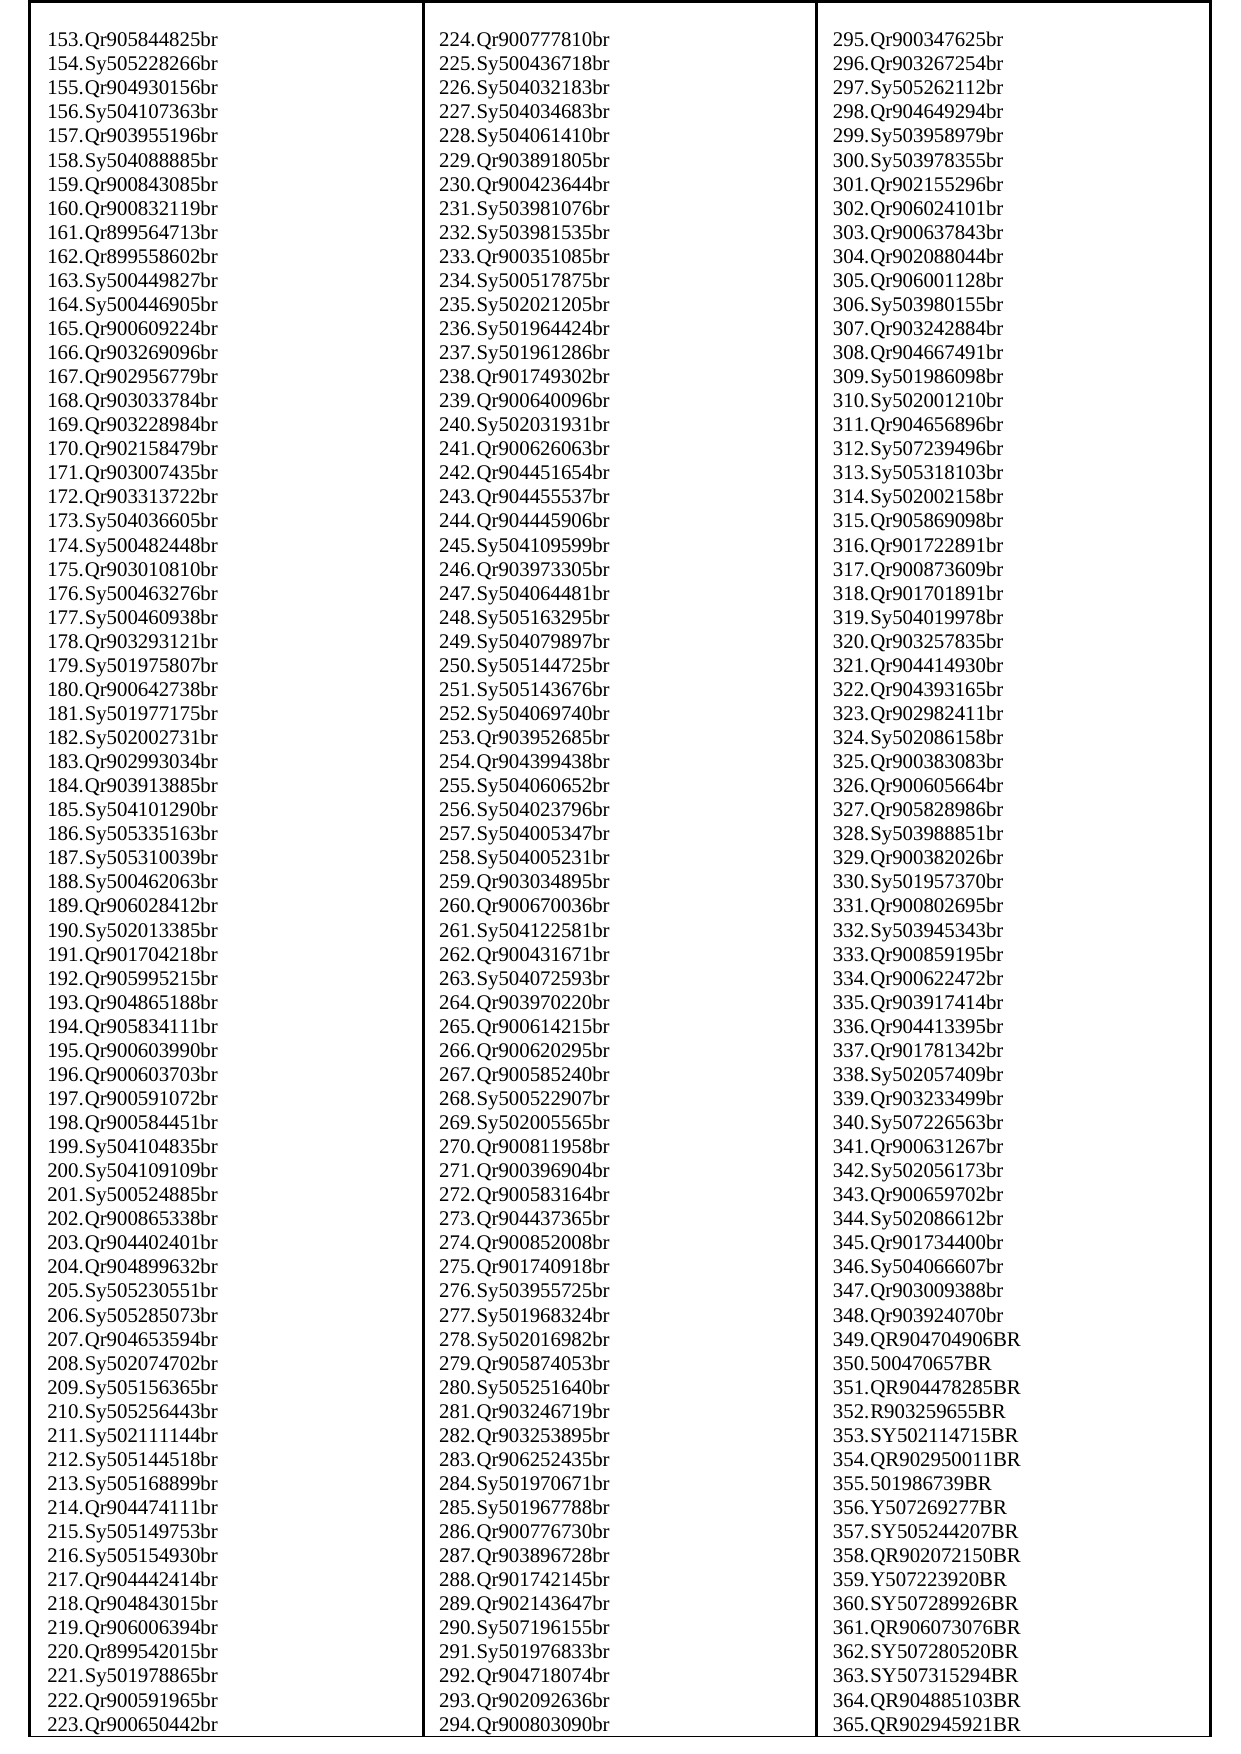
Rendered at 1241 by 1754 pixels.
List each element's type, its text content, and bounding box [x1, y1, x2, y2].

table_cell QR905901195BR SY507196053BR SY505328406BR QR905892030BR SY505195449BR SY505284033BR SY505288225BR QR899561195BR QR899518767BR SY500477417BR QR900380453BR QR900394934BR QR900393871BR SY500457868BR QR899541978BR QR900383945BR SY500452185BR QR899526825BR QR899575384BR QR900390756BR QR899530272BR SY500449362BR QR899565271BR SY500478956BR SY500474353BR QR899568763BR QR905822657BR QR902956751BR SY507190736BR QR904662653BR QR900783497BR SY504121878BR QR901778119BR Qr902970245br Qr905994630br Sy503938886br Sy507205930br Qr905989379br Qr905896028br Sy502141614br Sy502144981br Sy502087706br Qr902966569br Qr902951533br Qr905886961br Qr905876213br Qr902167935br Sy502153970br Qr903023889br Qr902988927br Qr900826776br Qr900777810br Sy500436718br Sy504032183br Sy504034683br Sy504061410br Qr903891805br Qr900423644br Sy503981076br Sy503981535br Qr900351085br Sy500517875br Sy502021205br Sy501964424br Sy501961286br Qr901749302br Qr900640096br Sy502031931br Qr900626063br Qr904451654br Qr904455537br Qr904445906br Sy504109599br Qr903973305br Sy504064481br Sy505163295br Sy504079897br Sy505144725br Sy505143676br Sy504069740br Qr903952685br Qr904399438br Sy504060652br Sy504023796br Sy504005347br Sy504005231br Qr903034895br Qr900670036br Sy504122581br Qr900431671br Sy504072593br Qr903970220br Qr900614215br Qr900620295br Qr900585240br Sy500522907br Sy502005565br Qr900811958br Qr900396904br Qr900583164br Qr904437365br Qr900852008br Qr901740918br Sy503955725br Sy501968324br Sy502016982br Qr905874053br Sy505251640br Qr903246719br Qr903253895br Qr906252435br Sy501970671br Sy501967788br Qr900776730br Qr903896728br Qr901742145br Qr902143647br Sy507196155br Sy501976833br Qr904718074br Qr902092636br Qr900803090br SY507336966BR QR899550095BR SY500514667BR QR905904285BR SY502096711BR QR899566515BR QR904871435BR QR900674965BR QR904704279BR SY500508701BR QR900357605BR QR899565237BR QR903230943BR SY504043711BR QR903971790BR QR900597835BR QR900823148BR QR900873419BR QR900805348BR QR900399809BR QR900580675BR SY507323242BR QR906439452BR QR905863869BR QR901756294BR SY502144669BR QR904478422BR QR906009413BR QR906015643BR QR904415379BR QR903307069BR QR902984925BR SY503932353BR QR902117474BR QR901793345BR QR904650712BR QR904408656BR SY504105725BR SY504049705BR QR903224568BR SY503970484BR QR906050035BR [425, 3, 815, 1736]
table_cell SY503980535BR SY507210546BR QR903901621BR SY504037424BR QR903271642BR SY507211008BR SY505204905BR QR904914958BR SY505281709BR SY504114863BR SY504089245BR SY504067899BR QR904905854BR QR903270770BR SY503992683BR SY503991060BR QR904887308BR QR904711133BR QR904727323BR SY507194525BR SY505227455BR SY505303041BR SY505290541BR SY505310524BR QR905869915BR SY505223065BR QR905856925BR SY505307879BR QR905868910BR QR905978464BR QR900344725BR SY500469910BR QR899568335BR QR900337628BR SY500501439BR SY500479347BR SY505258400BR QR904895423BR QR905994731BR SY504034459BR SY504027285BR QR904402106BR SY504025457BR QR904449681BR QR904667681BR QR905987316BR SY505321650BR SY505322403BR SY505199471BR QR905876655BR QR905883801BR Qr905844825br Sy505228266br Qr904930156br Sy504107363br Qr903955196br Sy504088885br Qr900843085br Qr900832119br Qr899564713br Qr899558602br Sy500449827br Sy500446905br Qr900609224br Qr903269096br Qr902956779br Qr903033784br Qr903228984br Qr902158479br Qr903007435br Qr903313722br Sy504036605br Sy500482448br Qr903010810br Sy500463276br Sy500460938br Qr903293121br Sy501975807br Qr900642738br Sy501977175br Sy502002731br Qr902993034br Qr903913885br Sy504101290br Sy505335163br Sy505310039br Sy500462063br Qr906028412br Sy502013385br Qr901704218br Qr905995215br Qr904865188br Qr905834111br Qr900603990br Qr900603703br Qr900591072br Qr900584451br Sy504104835br Sy504109109br Sy500524885br Qr900865338br Qr904402401br Qr904899632br Sy505230551br Sy505285073br Qr904653594br Sy502074702br Sy505156365br Sy505256443br Sy502111144br Sy505144518br Sy505168899br Qr904474111br Sy505149753br Sy505154930br Qr904442414br Qr904843015br Qr906006394br Qr899542015br Sy501978865br Qr900591965br Qr900650442br SY507290116BR SY507323812BR QR906445237BR QR906272372BR QR906073249BR QR906057759BR SY507249771BR QR906287385BR Y507328001BR QR906331901BR QR906263631BR QR906432675BR QR906316189BR QR906321201BR QR903282384BR SY507344582BR SY507269555BR QR900599164BR QR900834327BR QR902133225BR SY505179826BR SY507264907BR QR906322215BR R906299772BR QR906260428BR QR904471424BR QR900601013BR QR901700370BR QR900868691BR R904654263BR QR900630522BR SY502083307BR SY502084934BR QR904407559BR QR899560813BR SY500479228BR QR903311678BR R900337305BR 503983752BR QR906257622BR SY507280723BR SY504023014BR [31, 3, 422, 1736]
table_cell Qr900339544br Sy505251260br Qr904866719br Sy505227416br Sy505225287br Qr905867874br Sy505181189br Sy505238904br Sy505260774br Sy505263435br Qr904930575br Sy502100521br Qr900850214br Sy504070765br Sy504032055br Sy502144831br Qr905894557br Sy505232172br Qr902129225br Sy507210634br Qr904703874br Qr904678477br Sy505224600br Sy505201881br Sy505286745br Sy505276434br Sy505209196br Qr905992090br Qr904895936br Sy505257259br Qr904938614br Qr905815639br Sy505282341br Sy505284775br Sy505229553br Sy501990870br Qr900675679br Qr903920271br Qr903940713br Qr903947314br Qr900660569br Qr903949672br Sy502146639br Sy500472560br Qr906015100br Qr900800425br Qr899514059br Qr900828128br Qr900831087br Qr904420008br Qr900347625br Qr903267254br Sy505262112br Qr904649294br Sy503958979br Sy503978355br Qr902155296br Qr906024101br Qr900637843br Qr902088044br Qr906001128br Sy503980155br Qr903242884br Qr904667491br Sy501986098br Sy502001210br Qr904656896br Sy507239496br Sy505318103br Sy502002158br Qr905869098br Qr901722891br Qr900873609br Qr901701891br Sy504019978br Qr903257835br Qr904414930br Qr904393165br Qr902982411br Sy502086158br Qr900383083br Qr900605664br Qr905828986br Sy503988851br Qr900382026br Sy501957370br Qr900802695br Sy503945343br Qr900859195br Qr900622472br Qr903917414br Qr904413395br Qr901781342br Sy502057409br Qr903233499br Sy507226563br Qr900631267br Sy502056173br Qr900659702br Sy502086612br Qr901734400br Sy504066607br Qr903009388br Qr903924070br QR904704906BR 500470657BR QR904478285BR R903259655BR SY502114715BR QR902950011BR 501986739BR Y507269277BR SY505244207BR QR902072150BR Y507223920BR SY507289926BR QR906073076BR SY507280520BR SY507315294BR QR904885103BR QR902945921BR QR903258425BR QR903282659BR QR906249524BR QR903921229BR QR903313767BR SY504056074BR QR904936777BR R902127216BR R903274357BR SY504014349BR QR906439231BR QR906270853BR SY507302622BR QR904651029BR SY502099338BR QR903943754BR QR900853895BR QR901712625BR SY504128805BR SY507231740BR QR906285827BR SY507288449BR SY507244607BR SY507241662BR QR906039035BR QR906314188BR SY507320436BR [818, 3, 1209, 1736]
